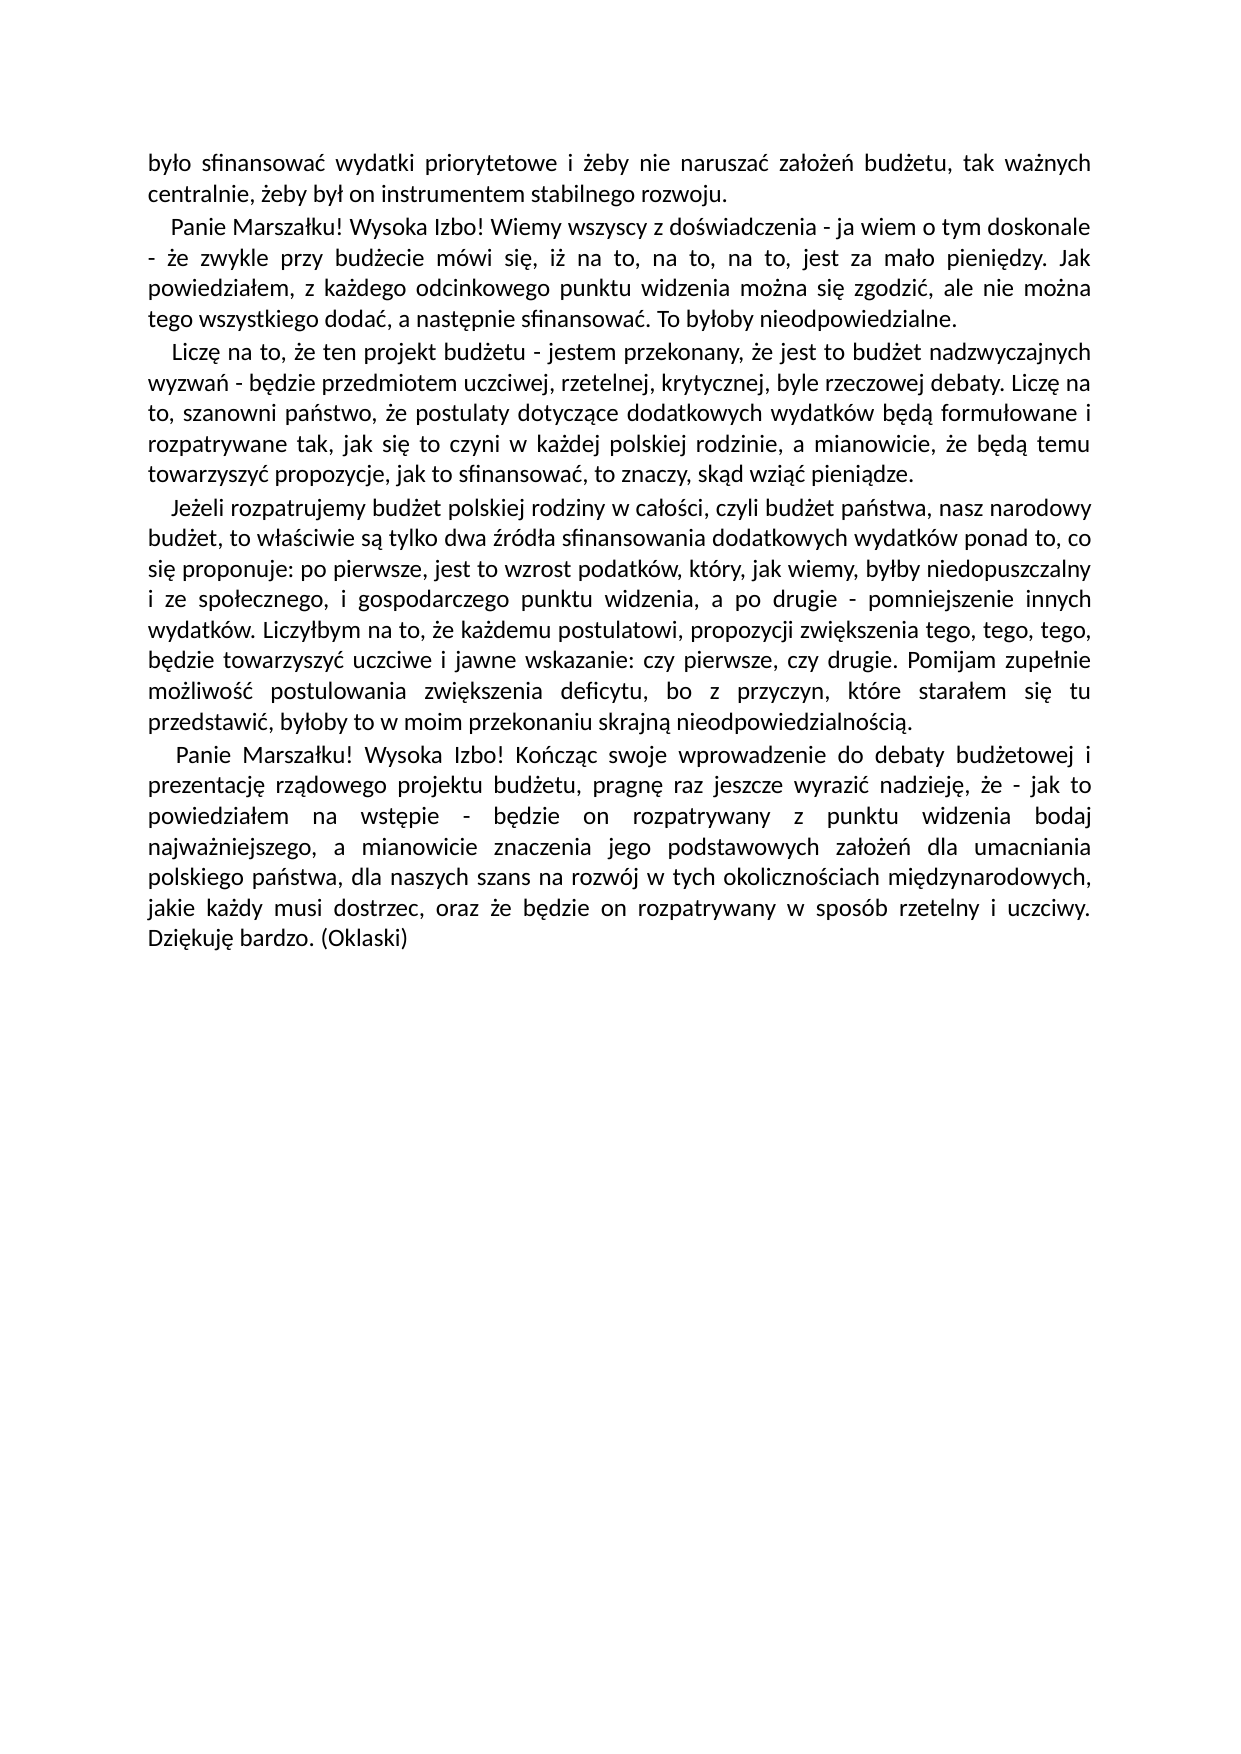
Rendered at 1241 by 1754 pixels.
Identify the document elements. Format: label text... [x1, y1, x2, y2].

text Panie Marszałku! Wysoka Izbo! Wiemy wszyscy z doświadczenia - ja wiem o tym doskonale - że zwykle przy budżecie mówi się, iż na to, na to, na to, jest za mało pieniędzy. Jak powiedziałem, z każdego odcinkowego punktu widzenia można się zgodzić, ale nie można tego wszystkiego dodać, a następnie sfinansować. To byłoby nieodpowiedzialne. [148, 212, 1093, 334]
text było sfinansować wydatki priorytetowe i żeby nie naruszać założeń budżetu, tak ważnych centralnie, żeby był on instrumentem stabilnego rozwoju. [148, 148, 1093, 209]
text Panie Marszałku! Wysoka Izbo! Kończąc swoje wprowadzenie do debaty budżetowej i prezentację rządowego projektu budżetu, pragnę raz jeszcze wyrazić nadzieję, że - jak to powiedziałem na wstępie - będzie on rozpatrywany z punktu widzenia bodaj najważniejszego, a mianowicie znaczenia jego podstawowych założeń dla umacniania polskiego państwa, dla naszych szans na rozwój w tych okolicznościach międzynarodowych, jakie każdy musi dostrzec, oraz że będzie on rozpatrywany w sposób rzetelny i uczciwy. Dziękuję bardzo. (Oklaski) [148, 739, 1093, 953]
text Jeżeli rozpatrujemy budżet polskiej rodziny w całości, czyli budżet państwa, nasz narodowy budżet, to właściwie są tylko dwa źródła sfinansowania dodatkowych wydatków ponad to, co się proponuje: po pierwsze, jest to wzrost podatków, który, jak wiemy, byłby niedopuszczalny i ze społecznego, i gospodarczego punktu widzenia, a po drugie - pomniejszenie innych wydatków. Liczyłbym na to, że każdemu postulatowi, propozycji zwiększenia tego, tego, tego, będzie towarzyszyć uczciwe i jawne wskazanie: czy pierwsze, czy drugie. Pomijam zupełnie możliwość postulowania zwiększenia deficytu, bo z przyczyn, które starałem się tu przedstawić, byłoby to w moim przekonaniu skrajną nieodpowiedzialnością. [148, 492, 1093, 736]
text Liczę na to, że ten projekt budżetu - jestem przekonany, że jest to budżet nadzwyczajnych wyzwań - będzie przedmiotem uczciwej, rzetelnej, krytycznej, byle rzeczowej debaty. Liczę na to, szanowni państwo, że postulaty dotyczące dodatkowych wydatków będą formułowane i rozpatrywane tak, jak się to czyni w każdej polskiej rodzinie, a mianowicie, że będą temu towarzyszyć propozycje, jak to sfinansować, to znaczy, skąd wziąć pieniądze. [148, 337, 1093, 489]
